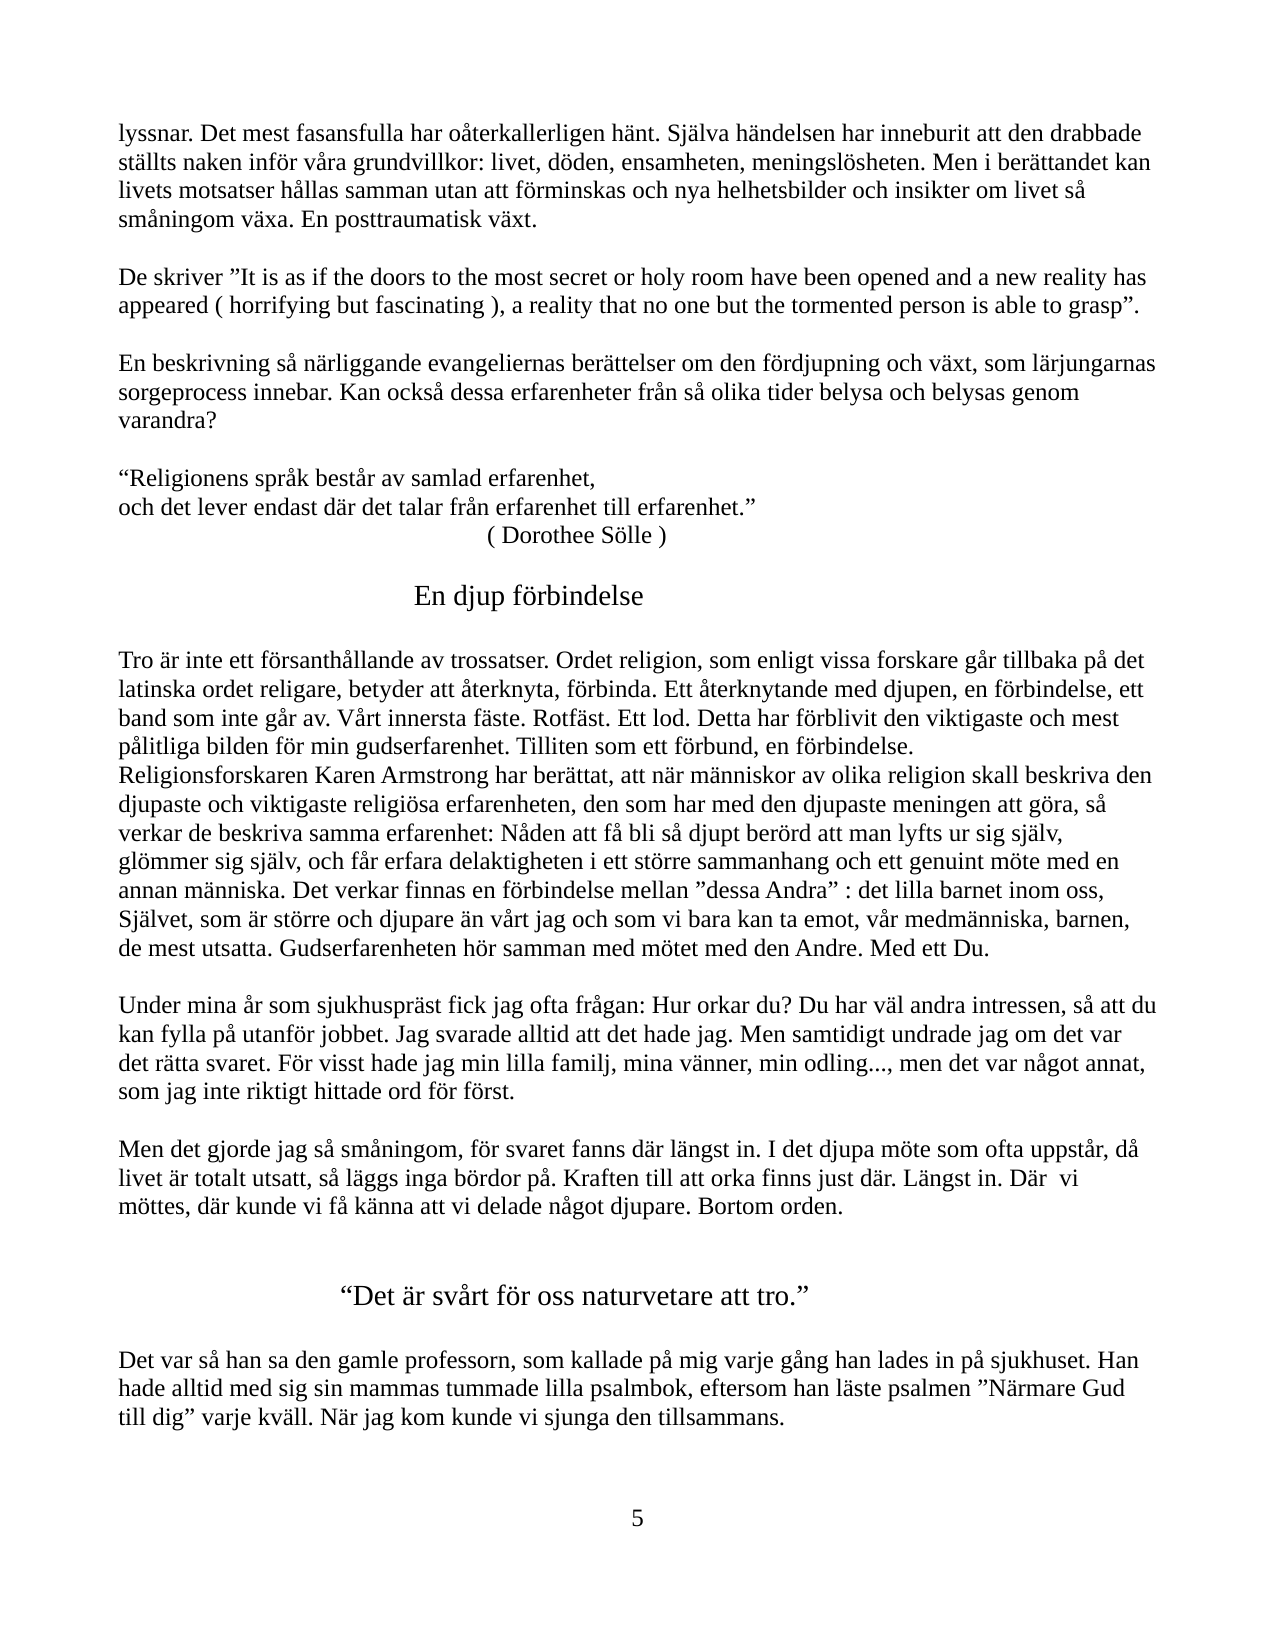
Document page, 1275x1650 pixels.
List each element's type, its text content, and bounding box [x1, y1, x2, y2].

text En beskrivning så närliggande evangeliernas berättelser om den fördjupning och växt, som lärjungarnas sorgeprocess innebar. Kan också dessa erfarenheter från så olika tider belysa och belysas genom varandra? [118, 348, 1157, 434]
text “Det är svårt för oss naturvetare att tro.” [118, 1278, 1157, 1311]
text Det var så han sa den gamle professorn, som kallade på mig varje gång han lades in på sjukhuset. Han hade alltid med sig sin mammas tummade lilla psalmbok, eftersom han läste psalmen ”Närmare Gud till dig” varje kväll. När jag kom kunde vi sjunga den tillsammans. [118, 1345, 1157, 1431]
text ( Dorothee Sölle ) [118, 521, 1157, 549]
text Tro är inte ett försanthållande av trossatser. Ordet religion, som enligt vissa forskare går tillbaka på det latinska ordet religare, betyder att återknyta, förbinda. Ett återknytande med djupen, en förbindelse, ett band som inte går av. Vårt innersta fäste. Rotfäst. Ett lod. Detta har förblivit den viktigaste och mest pålitliga bilden för min gudserfarenhet. Tilliten som ett förbund, en förbindelse. [118, 645, 1157, 760]
text Under mina år som sjukhuspräst fick jag ofta frågan: Hur orkar du? Du har väl andra intressen, så att du kan fylla på utanför jobbet. Jag svarade alltid att det hade jag. Men samtidigt undrade jag om det var det rätta svaret. För visst hade jag min lilla familj, mina vänner, min odling..., men det var något annat, som jag inte riktigt hittade ord för först. [118, 990, 1157, 1105]
text En djup förbindelse [118, 578, 1157, 612]
text och det lever endast där det talar från erfarenhet till erfarenhet.” [118, 492, 1157, 521]
text De skriver ”It is as if the doors to the most secret or holy room have been opened and a new reality has appeared ( horrifying but fascinating ), a reality that no one but the tormented person is able to grasp”. [118, 262, 1157, 319]
text Men det gjorde jag så småningom, för svaret fanns där längst in. I det djupa möte som ofta uppstår, då livet är totalt utsatt, så läggs inga bördor på. Kraften till att orka finns just där. Längst in. Där vi möttes, där kunde vi få känna att vi delade något djupare. Bortom orden. [118, 1134, 1157, 1220]
text lyssnar. Det mest fasansfulla har oåterkallerligen hänt. Själva händelsen har inneburit att den drabbade ställts naken inför våra grundvillkor: livet, döden, ensamheten, meningslösheten. Men i berättandet kan livets motsatser hållas samman utan att förminskas och nya helhetsbilder och insikter om livet så småningom växa. En posttraumatisk växt. [118, 118, 1157, 233]
text “Religionens språk består av samlad erfarenhet, [118, 463, 1157, 492]
text Religionsforskaren Karen Armstrong har berättat, att när människor av olika religion skall beskriva den djupaste och viktigaste religiösa erfarenheten, den som har med den djupaste meningen att göra, så verkar de beskriva samma erfarenhet: Nåden att få bli så djupt berörd att man lyfts ur sig själv, glömmer sig själv, och får erfara delaktigheten i ett större sammanhang och ett genuint möte med en annan människa. Det verkar finnas en förbindelse mellan ”dessa Andra” : det lilla barnet inom oss, Självet, som är större och djupare än vårt jag och som vi bara kan ta emot, vår medmänniska, barnen, de mest utsatta. Gudserfarenheten hör samman med mötet med den Andre. Med ett Du. [118, 760, 1157, 961]
